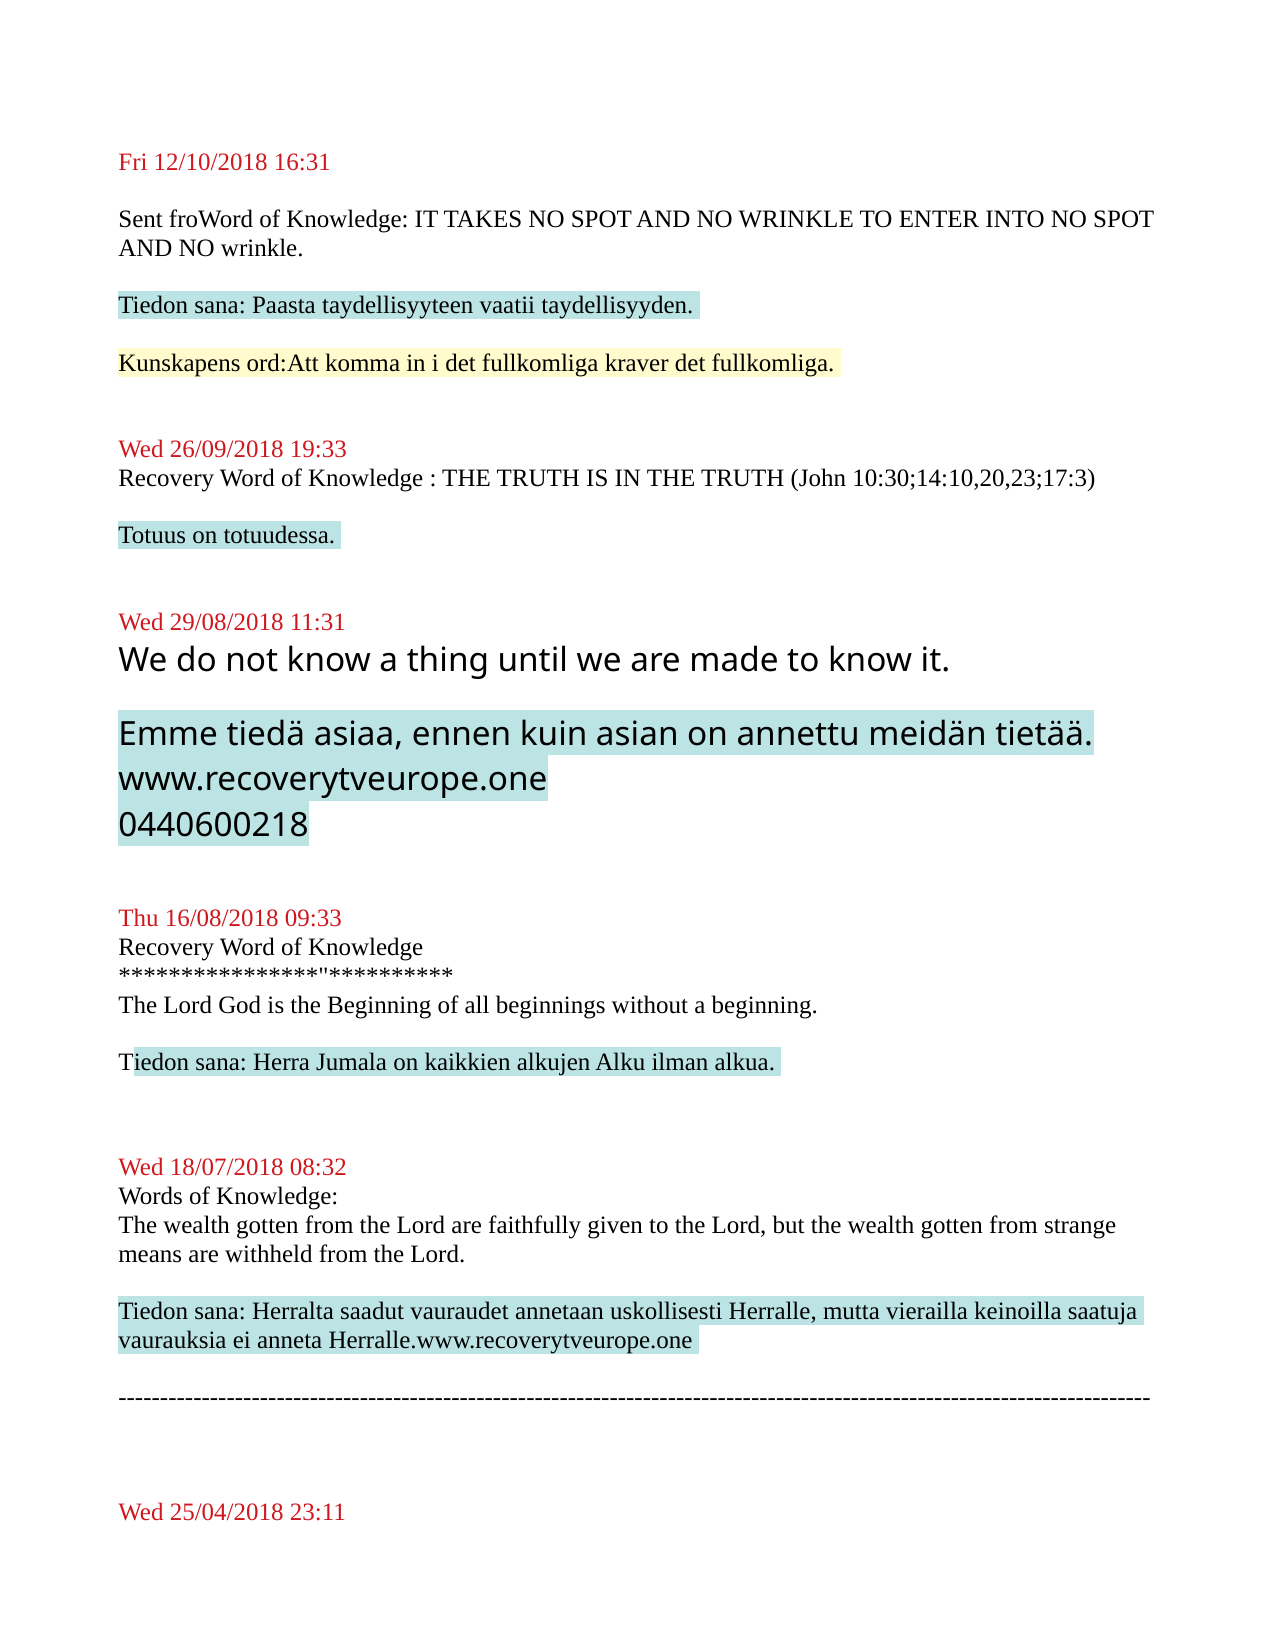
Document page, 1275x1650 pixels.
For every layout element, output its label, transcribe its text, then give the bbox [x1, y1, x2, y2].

text Fri 12/10/2018 16:31 [118, 147, 1157, 176]
text Wed 26/09/2018 19:33 [118, 434, 1157, 463]
text Recovery Word of Knowledge : THE TRUTH IS IN THE TRUTH (John 10:30;14:10,20,23;17:3) Totuus on totuudessa. [118, 463, 1157, 549]
text Recovery Word of Knowledge ****************"********** The Lord God is the Beginning of all beginnings without a beginning. Tiedon sana: Herra Jumala on kaikkien alkujen Alku ilman alkua. [118, 932, 1157, 1076]
text Tiedon sana: Herralta saadut vauraudet annetaan uskollisesti Herralle, mutta vierailla keinoilla saatuja vaurauksia ei anneta Herralle.www.recoverytveurope.one [118, 1267, 1157, 1354]
text Kunskapens ord:Att komma in i det fullkomliga kraver det fullkomliga. [118, 319, 1157, 377]
text We do not know a thing until we are made to know it. [118, 636, 1157, 681]
text Emme tiedä asiaa, ennen kuin asian on annettu meidän tietää. [118, 710, 1157, 755]
text Wed 25/04/2018 23:11 [118, 1497, 1157, 1526]
text Tiedon sana: Paasta taydellisyyteen vaatii taydellisyyden. [118, 291, 1157, 319]
text Words of Knowledge: The wealth gotten from the Lord are faithfully given to the Lord, but the wealth gotten from strange means are withheld from the Lord. [118, 1181, 1157, 1267]
text Sent froWord of Knowledge: IT TAKES NO SPOT AND NO WRINKLE TO ENTER INTO NO SPOT AND NO wrinkle. [118, 176, 1157, 262]
text www.recoverytveurope.one [118, 755, 1157, 801]
text Thu 16/08/2018 09:33 [118, 903, 1157, 932]
text Wed 18/07/2018 08:32 [118, 1152, 1157, 1181]
text ---------------------------------------------------------------------------------------------------------------------------- [118, 1382, 1157, 1411]
text Wed 29/08/2018 11:31 [118, 607, 1157, 636]
text 0440600218 [118, 801, 1157, 846]
